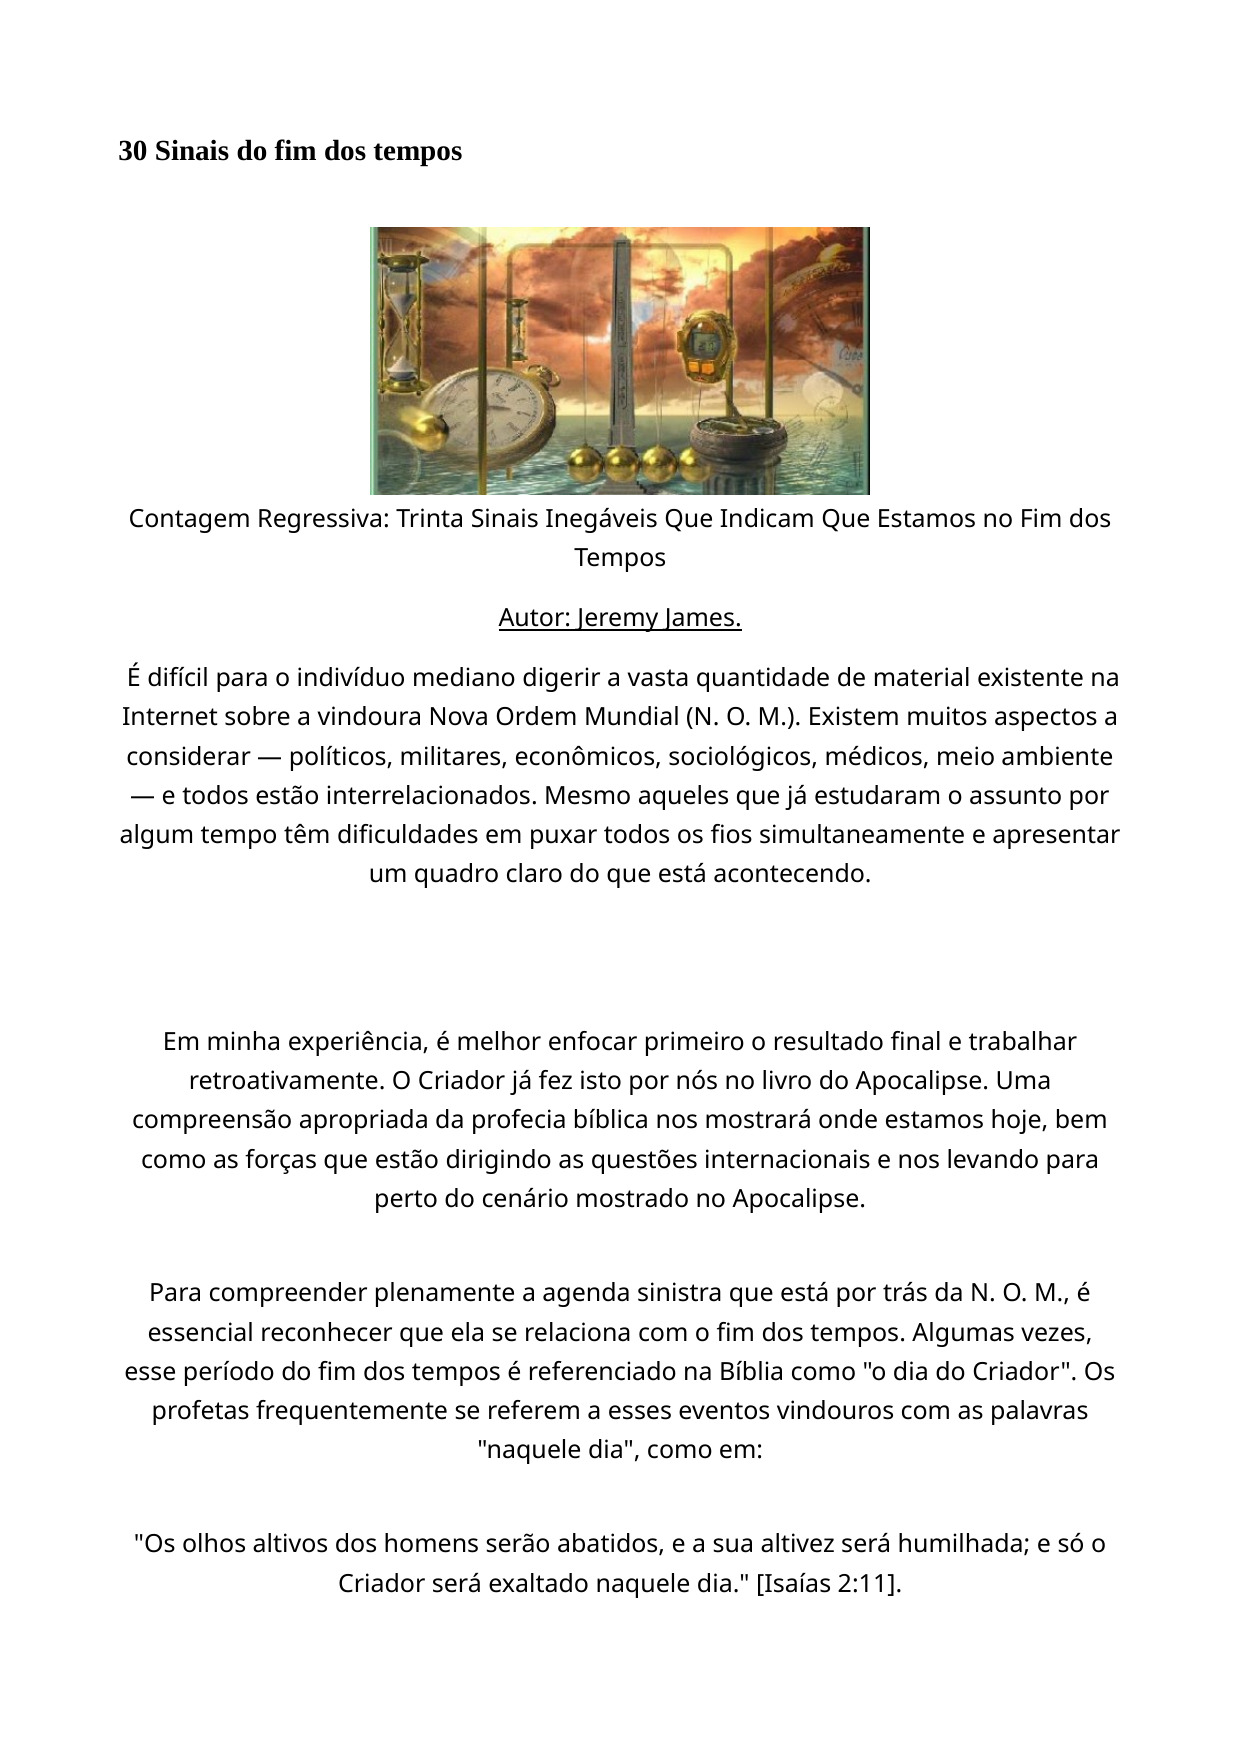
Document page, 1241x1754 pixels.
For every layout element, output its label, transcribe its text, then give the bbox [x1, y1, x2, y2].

text Contagem Regressiva: Trinta Sinais Inegáveis Que Indicam Que Estamos no Fim dos Tempos [118, 501, 1122, 574]
text Autor: Jeremy James. [118, 600, 1122, 634]
picture [370, 227, 870, 495]
subtitle 30 Sinais do fim dos tempos [118, 133, 1122, 166]
text Para compreender plenamente a agenda sinistra que está por trás da N. O. M., é essencial reconhecer que ela se relaciona com o fim dos tempos. Algumas vezes, esse período do fim dos tempos é referenciado na Bíblia como "o dia do Criador". Os profetas frequentemente se referem a esses eventos vindouros com as palavras "naquele dia", como em: [118, 1275, 1122, 1466]
text É difícil para o indivíduo mediano digerir a vasta quantidade de material existente na Internet sobre a vindoura Nova Ordem Mundial (N. O. M.). Existem muitos aspectos a considerar — políticos, militares, econômicos, sociológicos, médicos, meio ambiente — e todos estão interrelacionados. Mesmo aqueles que já estudaram o assunto por algum tempo têm dificuldades em puxar todos os fios simultaneamente e apresentar um quadro claro do que está acontecendo. [118, 660, 1122, 890]
text Em minha experiência, é melhor enfocar primeiro o resultado final e trabalhar retroativamente. O Criador já fez isto por nós no livro do Apocalipse. Uma compreensão apropriada da profecia bíblica nos mostrará onde estamos hoje, bem como as forças que estão dirigindo as questões internacionais e nos levando para perto do cenário mostrado no Apocalipse. [118, 1024, 1122, 1214]
text "Os olhos altivos dos homens serão abatidos, e a sua altivez será humilhada; e só o Criador será exaltado naquele dia." [Isaías 2:11]. [118, 1526, 1122, 1599]
